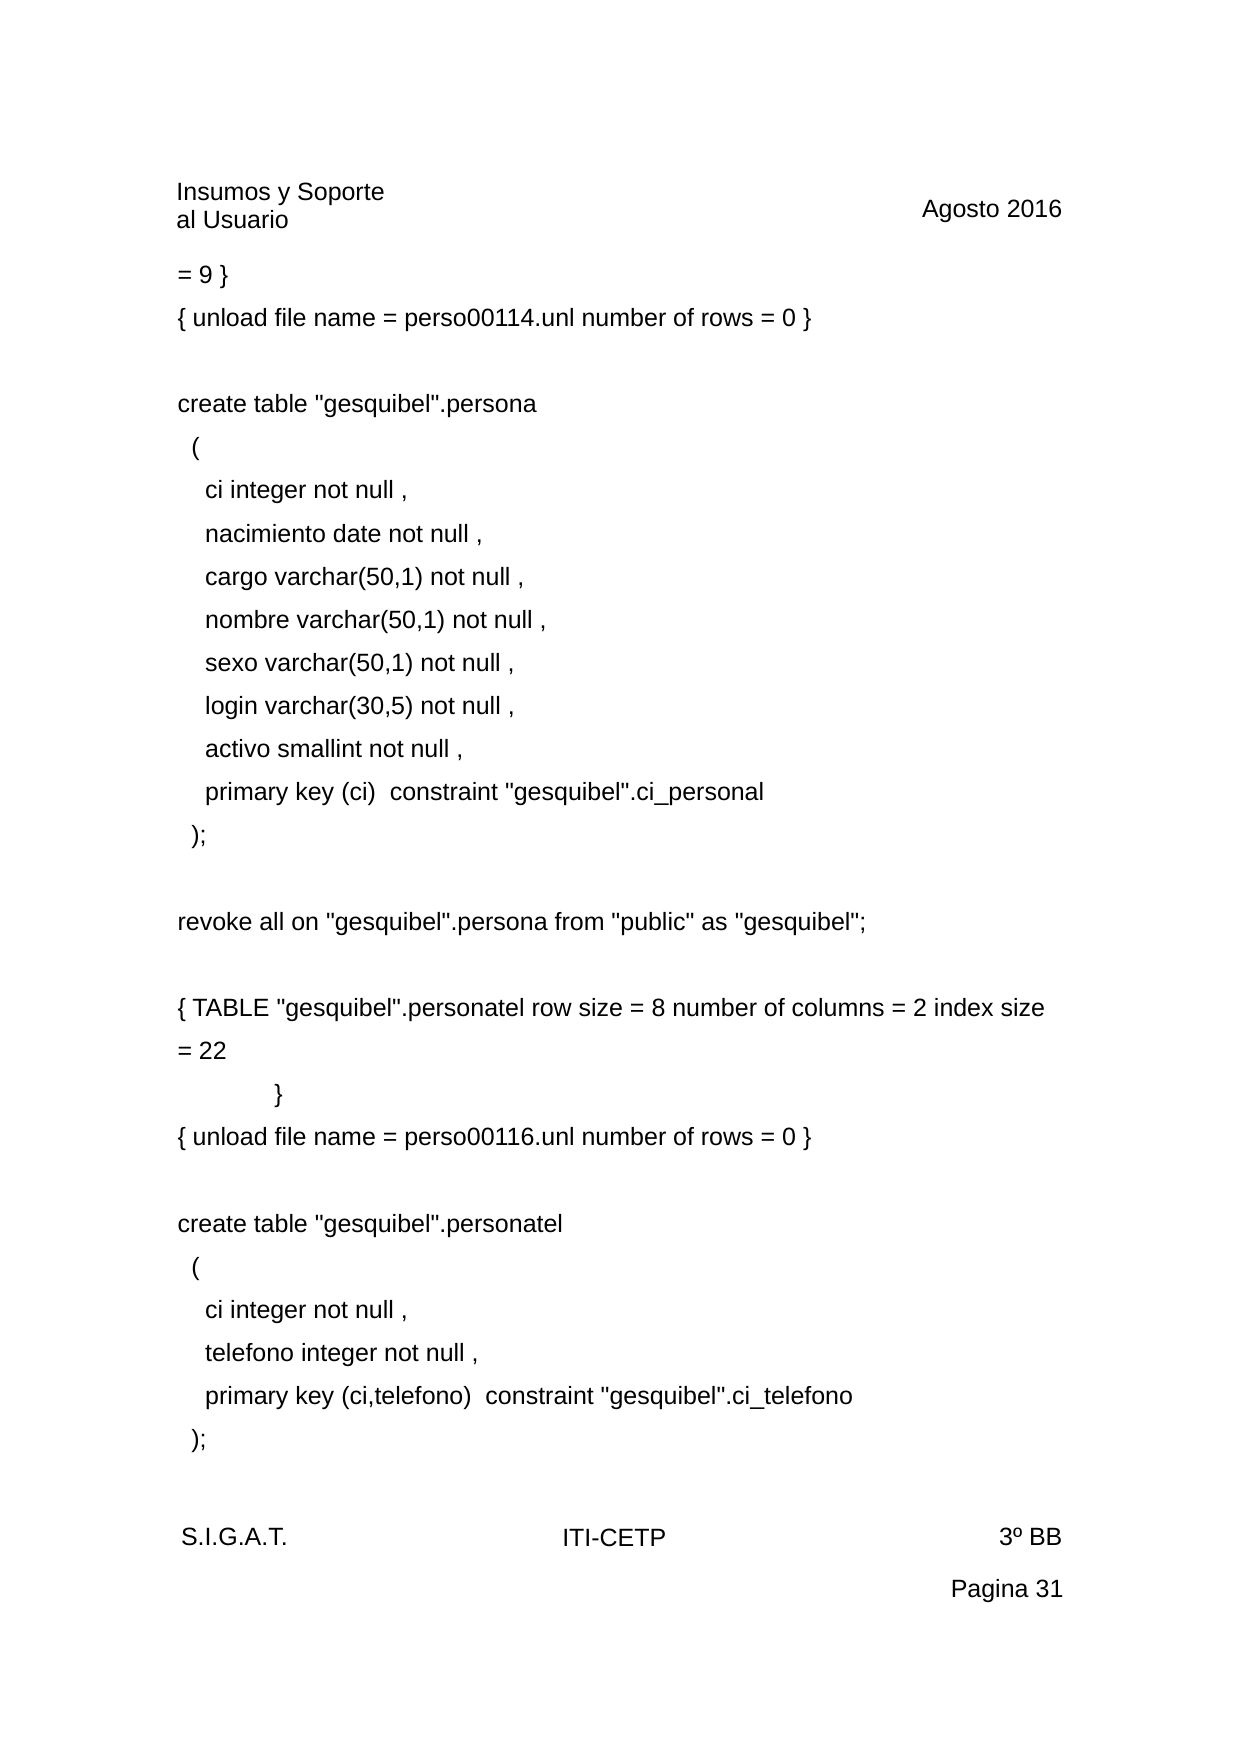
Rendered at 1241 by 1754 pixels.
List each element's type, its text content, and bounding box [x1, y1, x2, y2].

text = 9 } { unload file name = perso00114.unl number of rows = 0 } create table "gesquibel".persona ( ci integer not null , nacimiento date not null , cargo varchar(50,1) not null , nombre varchar(50,1) not null , sexo varchar(50,1) not null , login varchar(30,5) not null , activo smallint not null , primary key (ci) constraint "gesquibel".ci_personal ); revoke all on "gesquibel".persona from "public" as "gesquibel"; { TABLE "gesquibel".personatel row size = 8 number of columns = 2 index size = 22 } { unload file name = perso00116.unl number of rows = 0 } create table "gesquibel".personatel ( ci integer not null , telefono integer not null , primary key (ci,telefono) constraint "gesquibel".ci_telefono ); [177, 260, 1063, 1453]
